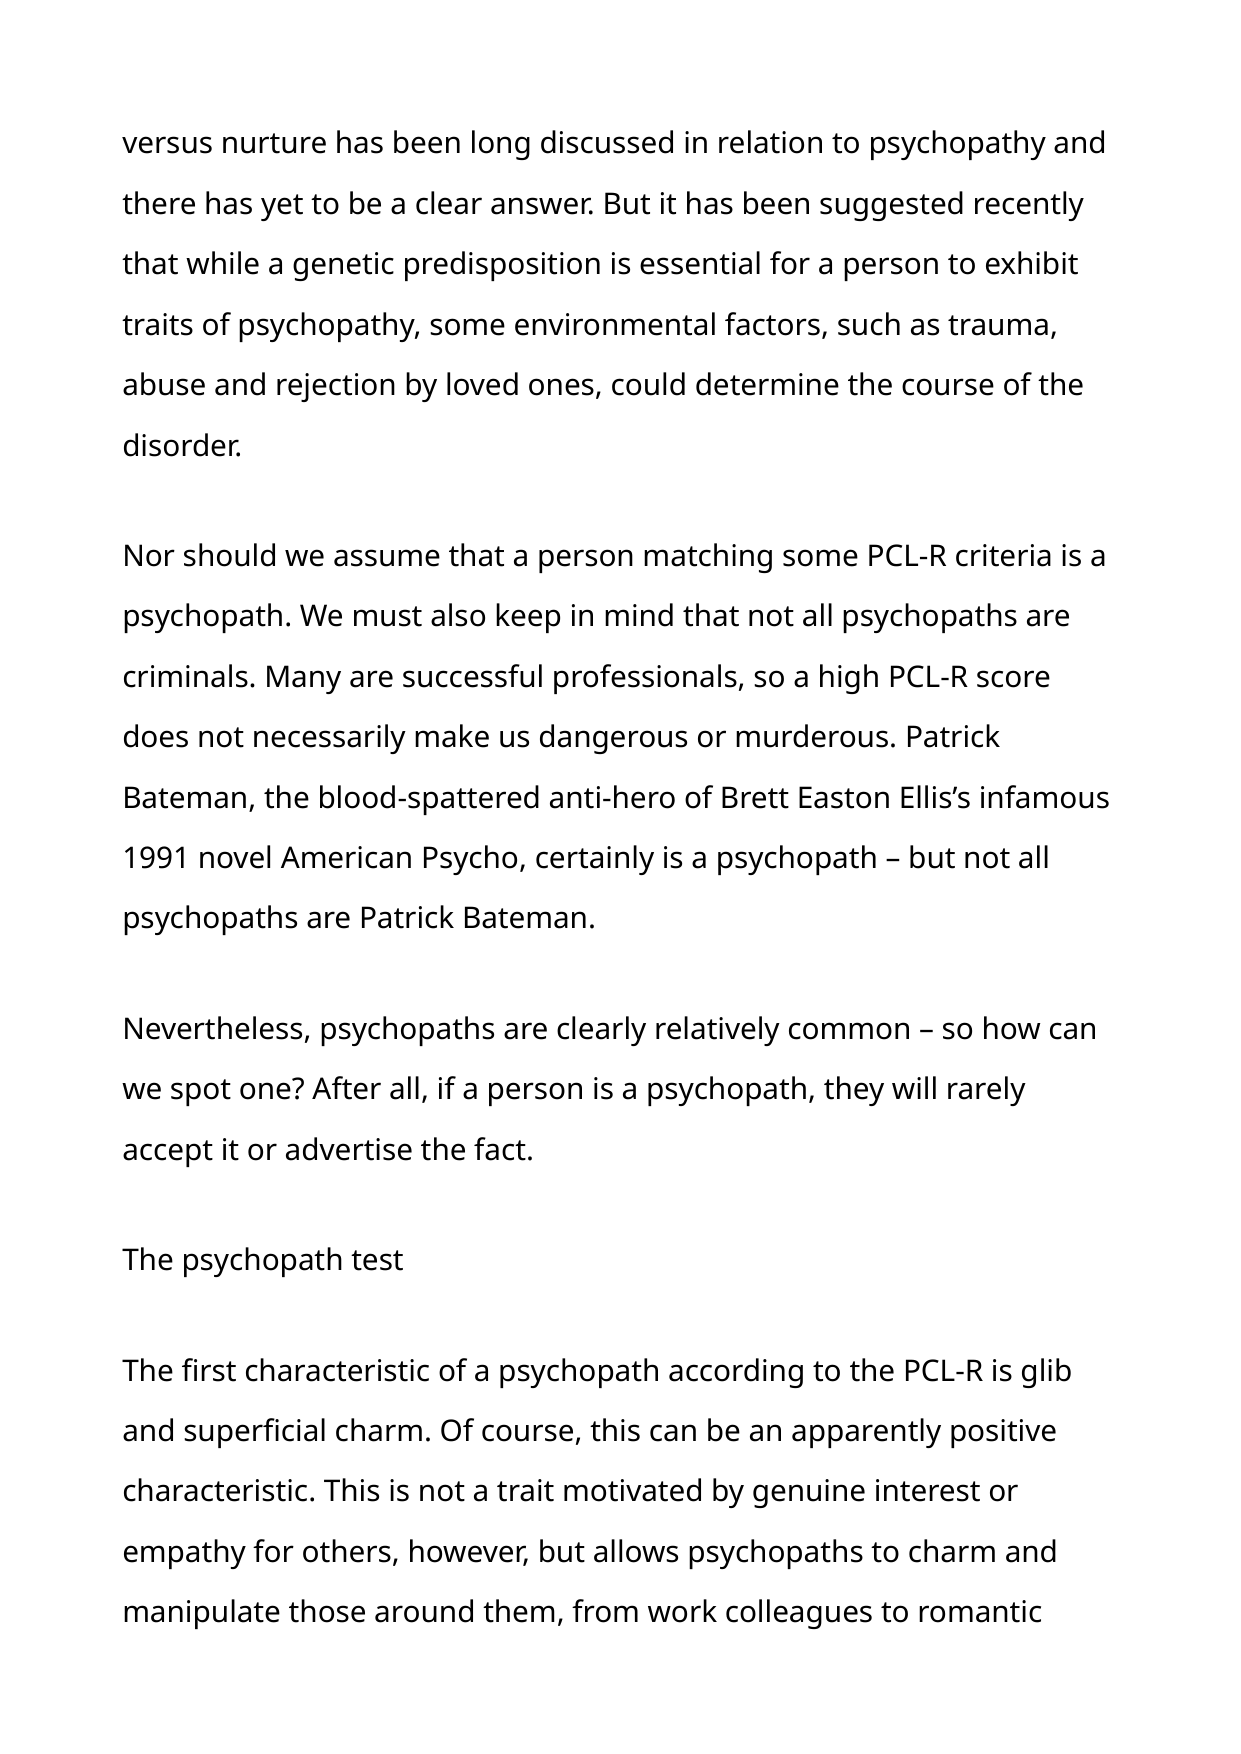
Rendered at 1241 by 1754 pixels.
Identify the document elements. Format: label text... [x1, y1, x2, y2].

text versus nurture has been long discussed in relation to psychopathy and there has yet to be a clear answer. But it has been suggested recently that while a genetic predisposition is essential for a person to exhibit traits of psychopathy, some environmental factors, such as trauma, abuse and rejection by loved ones, could determine the course of the disorder. [118, 118, 1122, 468]
text Nor should we assume that a person matching some PCL-R criteria is a psychopath. We must also keep in mind that not all psychopaths are criminals. Many are successful professionals, so a high PCL-R score does not necessarily make us dangerous or murderous. Patrick [118, 531, 1122, 772]
text The first characteristic of a psychopath according to the PCL-R is glib and superficial charm. Of course, this can be an apparently positive characteristic. This is not a trait motivated by genuine interest or empathy for others, however, but allows psychopaths to charm and manipulate those around them, from work colleagues to romantic [118, 1345, 1122, 1635]
text Nevertheless, psychopaths are clearly relatively common – so how can we spot one? After all, if a person is a psychopath, they will rarely accept it or advertise the fact. [118, 1003, 1122, 1173]
text [408, 1235, 1122, 1283]
text 1991 novel American Psycho, certainly is a psychopath – but not all psychopaths are Patrick Bateman. [118, 821, 1122, 941]
text The psychopath test [119, 1236, 407, 1282]
text Bateman, the blood-spattered anti-hero of Brett Easton Ellis’s infamous [119, 773, 1121, 819]
